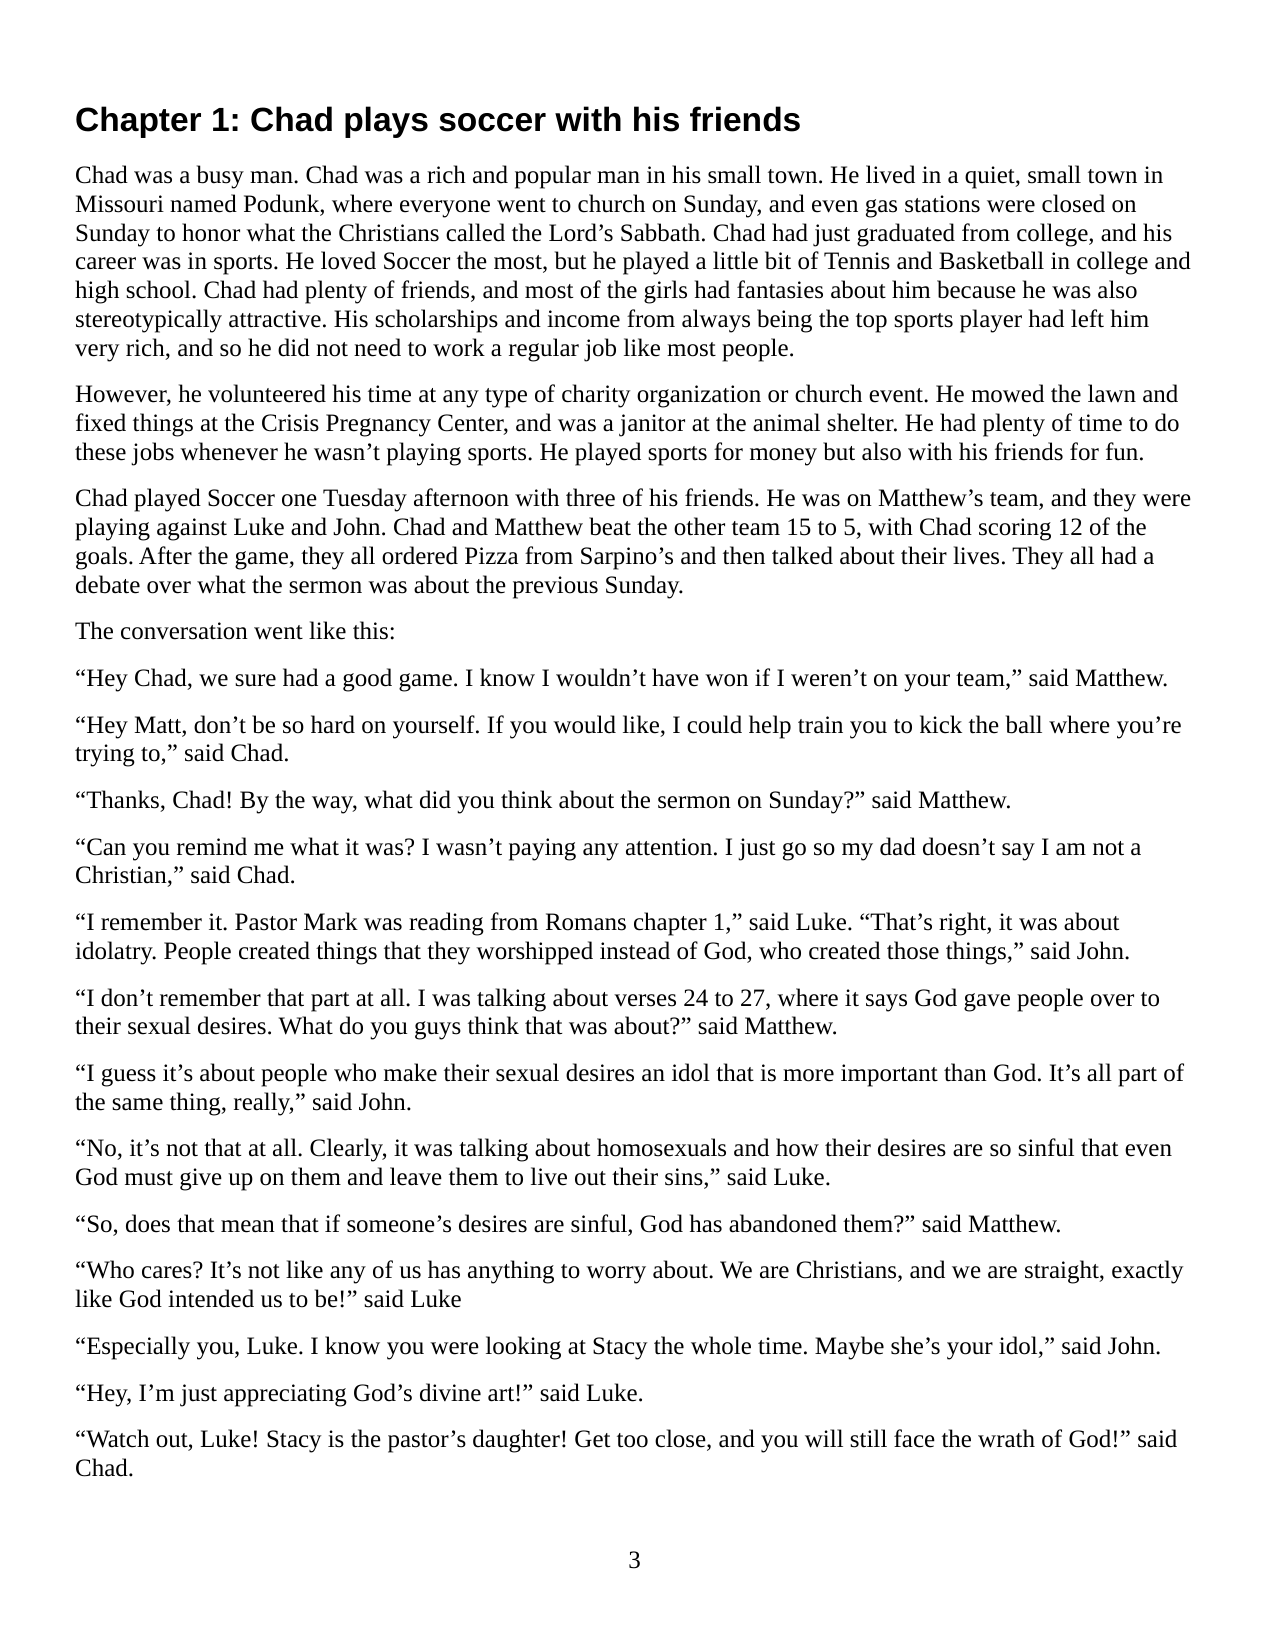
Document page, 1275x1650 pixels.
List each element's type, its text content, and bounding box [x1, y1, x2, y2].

text “Thanks, Chad! By the way, what did you think about the sermon on Sunday?” said Matthew. [75, 785, 1200, 814]
text “Hey Chad, we sure had a good game. I know I wouldn’t have won if I weren’t on your team,” said Matthew. [75, 663, 1200, 692]
text “No, it’s not that at all. Clearly, it was talking about homosexuals and how their desires are so sinful that even God must give up on them and leave them to live out their sins,” said Luke. [75, 1133, 1200, 1191]
text “Hey, I’m just appreciating God’s divine art!” said Luke. [75, 1378, 1200, 1406]
text However, he volunteered his time at any type of charity organization or church event. He mowed the lawn and fixed things at the Crisis Pregnancy Center, and was a janitor at the animal shelter. He had plenty of time to do these jobs whenever he wasn’t playing sports. He played sports for money but also with his friends for fun. [75, 379, 1200, 466]
text “I don’t remember that part at all. I was talking about verses 24 to 27, where it says God gave people over to their sexual desires. What do you guys think that was about?” said Matthew. [75, 983, 1200, 1040]
text The conversation went like this: [75, 616, 1200, 645]
subtitle Chapter 1: Chad plays soccer with his friends [75, 100, 1200, 139]
text “I remember it. Pastor Mark was reading from Romans chapter 1,” said Luke. “That’s right, it was about idolatry. People created things that they worshipped instead of God, who created those things,” said John. [75, 907, 1200, 965]
text “Especially you, Luke. I know you were looking at Stacy the whole time. Maybe she’s your idol,” said John. [75, 1331, 1200, 1360]
text “Can you remind me what it was? I wasn’t paying any attention. I just go so my dad doesn’t say I am not a Christian,” said Chad. [75, 832, 1200, 889]
text “I guess it’s about people who make their sexual desires an idol that is more important than God. It’s all part of the same thing, really,” said John. [75, 1058, 1200, 1116]
text “Watch out, Luke! Stacy is the pastor’s daughter! Get too close, and you will still face the wrath of God!” said Chad. [75, 1424, 1200, 1482]
text Chad played Soccer one Tuesday afternoon with three of his friends. He was on Matthew’s team, and they were playing against Luke and John. Chad and Matthew beat the other team 15 to 5, with Chad scoring 12 of the goals. After the game, they all ordered Pizza from Sarpino’s and then talked about their lives. They all had a debate over what the sermon was about the previous Sunday. [75, 483, 1200, 598]
text “So, does that mean that if someone’s desires are sinful, God has abandoned them?” said Matthew. [75, 1209, 1200, 1238]
text “Who cares? It’s not like any of us has anything to worry about. We are Christians, and we are straight, exactly like God intended us to be!” said Luke [75, 1256, 1200, 1313]
text “Hey Matt, don’t be so hard on yourself. If you would like, I could help train you to kick the ball where you’re trying to,” said Chad. [75, 710, 1200, 767]
text Chad was a busy man. Chad was a rich and popular man in his small town. He lived in a quiet, small town in Missouri named Podunk, where everyone went to church on Sunday, and even gas stations were closed on Sunday to honor what the Christians called the Lord’s Sabbath. Chad had just graduated from college, and his career was in sports. He loved Soccer the most, but he played a little bit of Tennis and Basketball in college and high school. Chad had plenty of friends, and most of the girls had fantasies about him because he was also stereotypically attractive. His scholarships and income from always being the top sports player had left him very rich, and so he did not need to work a regular job like most people. [75, 160, 1200, 361]
